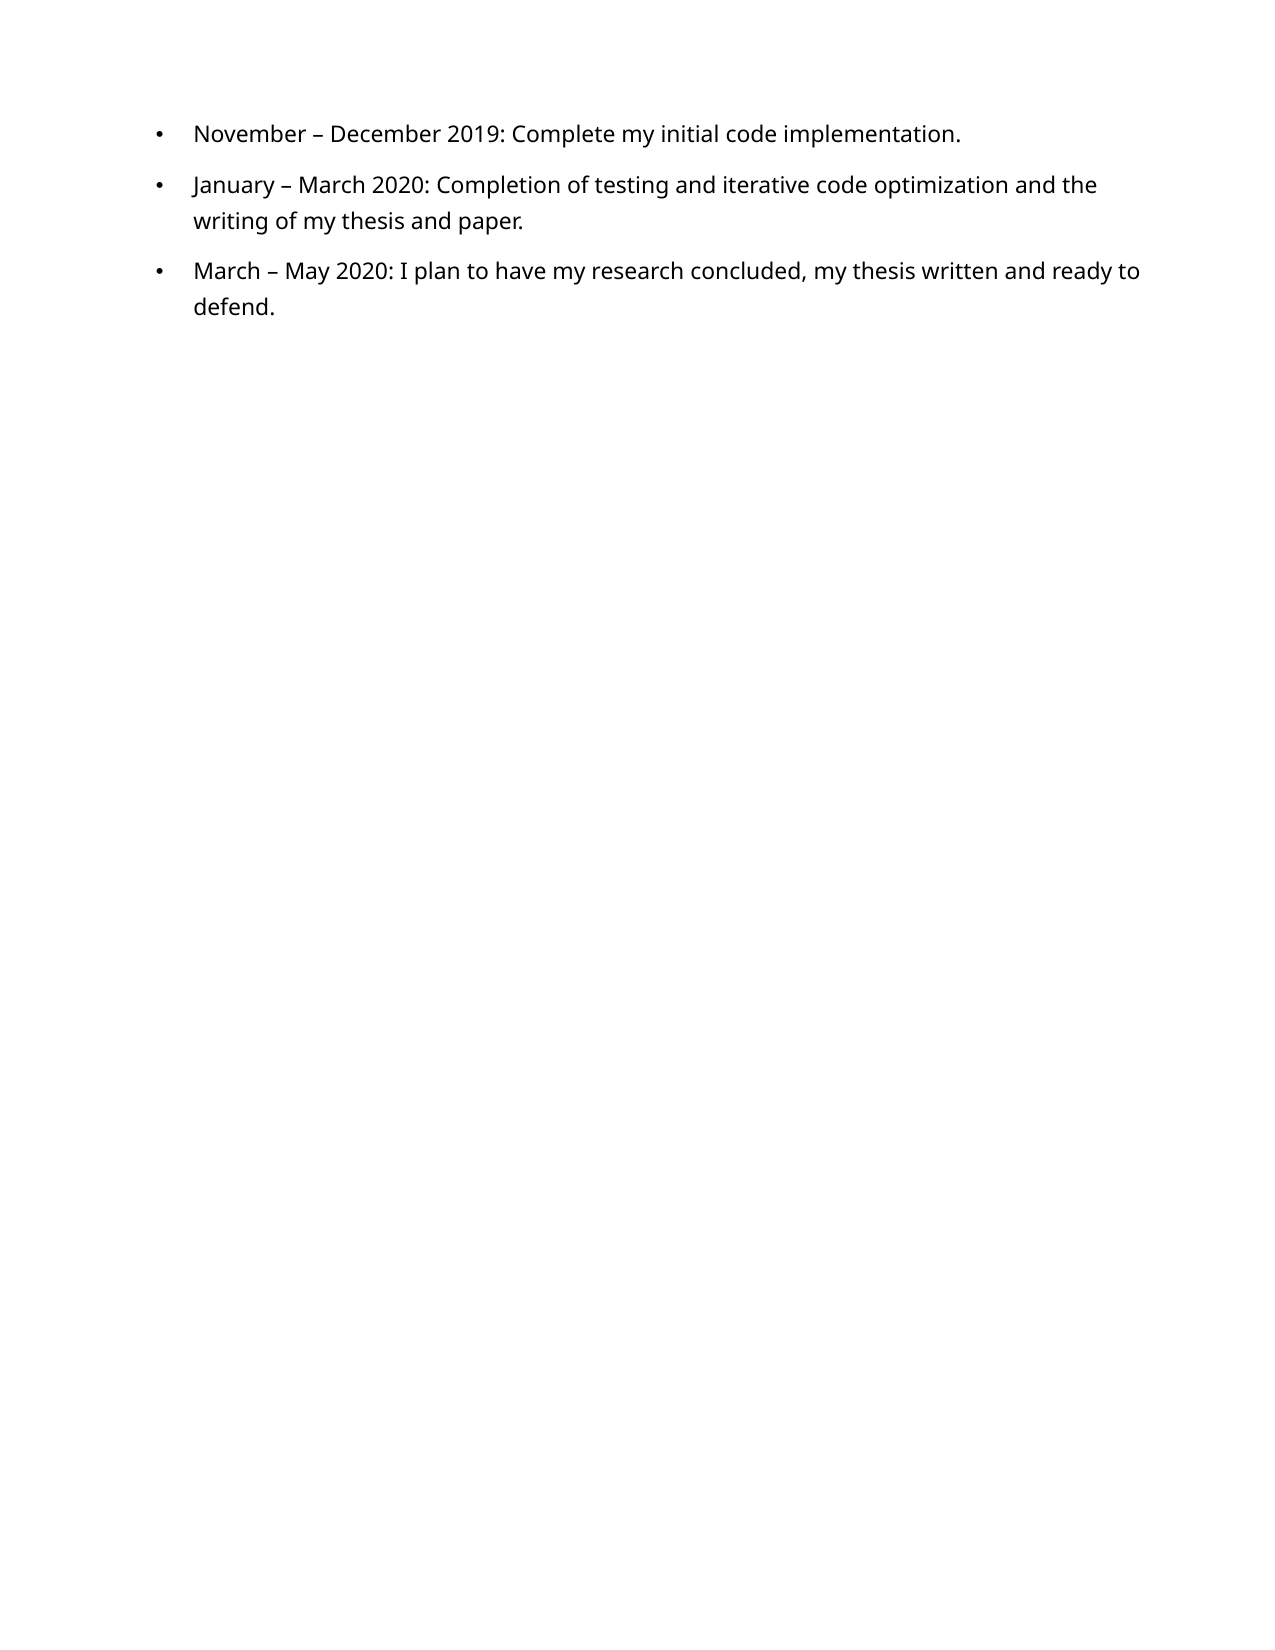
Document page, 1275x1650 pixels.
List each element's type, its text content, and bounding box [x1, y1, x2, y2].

list March – May 2020: I plan to have my research concluded, my thesis written and ready to defend. [156, 255, 1157, 322]
list January – March 2020: Completion of testing and iterative code optimization and the writing of my thesis and paper. [156, 169, 1157, 236]
list November – December 2019: Complete my initial code implementation. [156, 118, 1157, 149]
